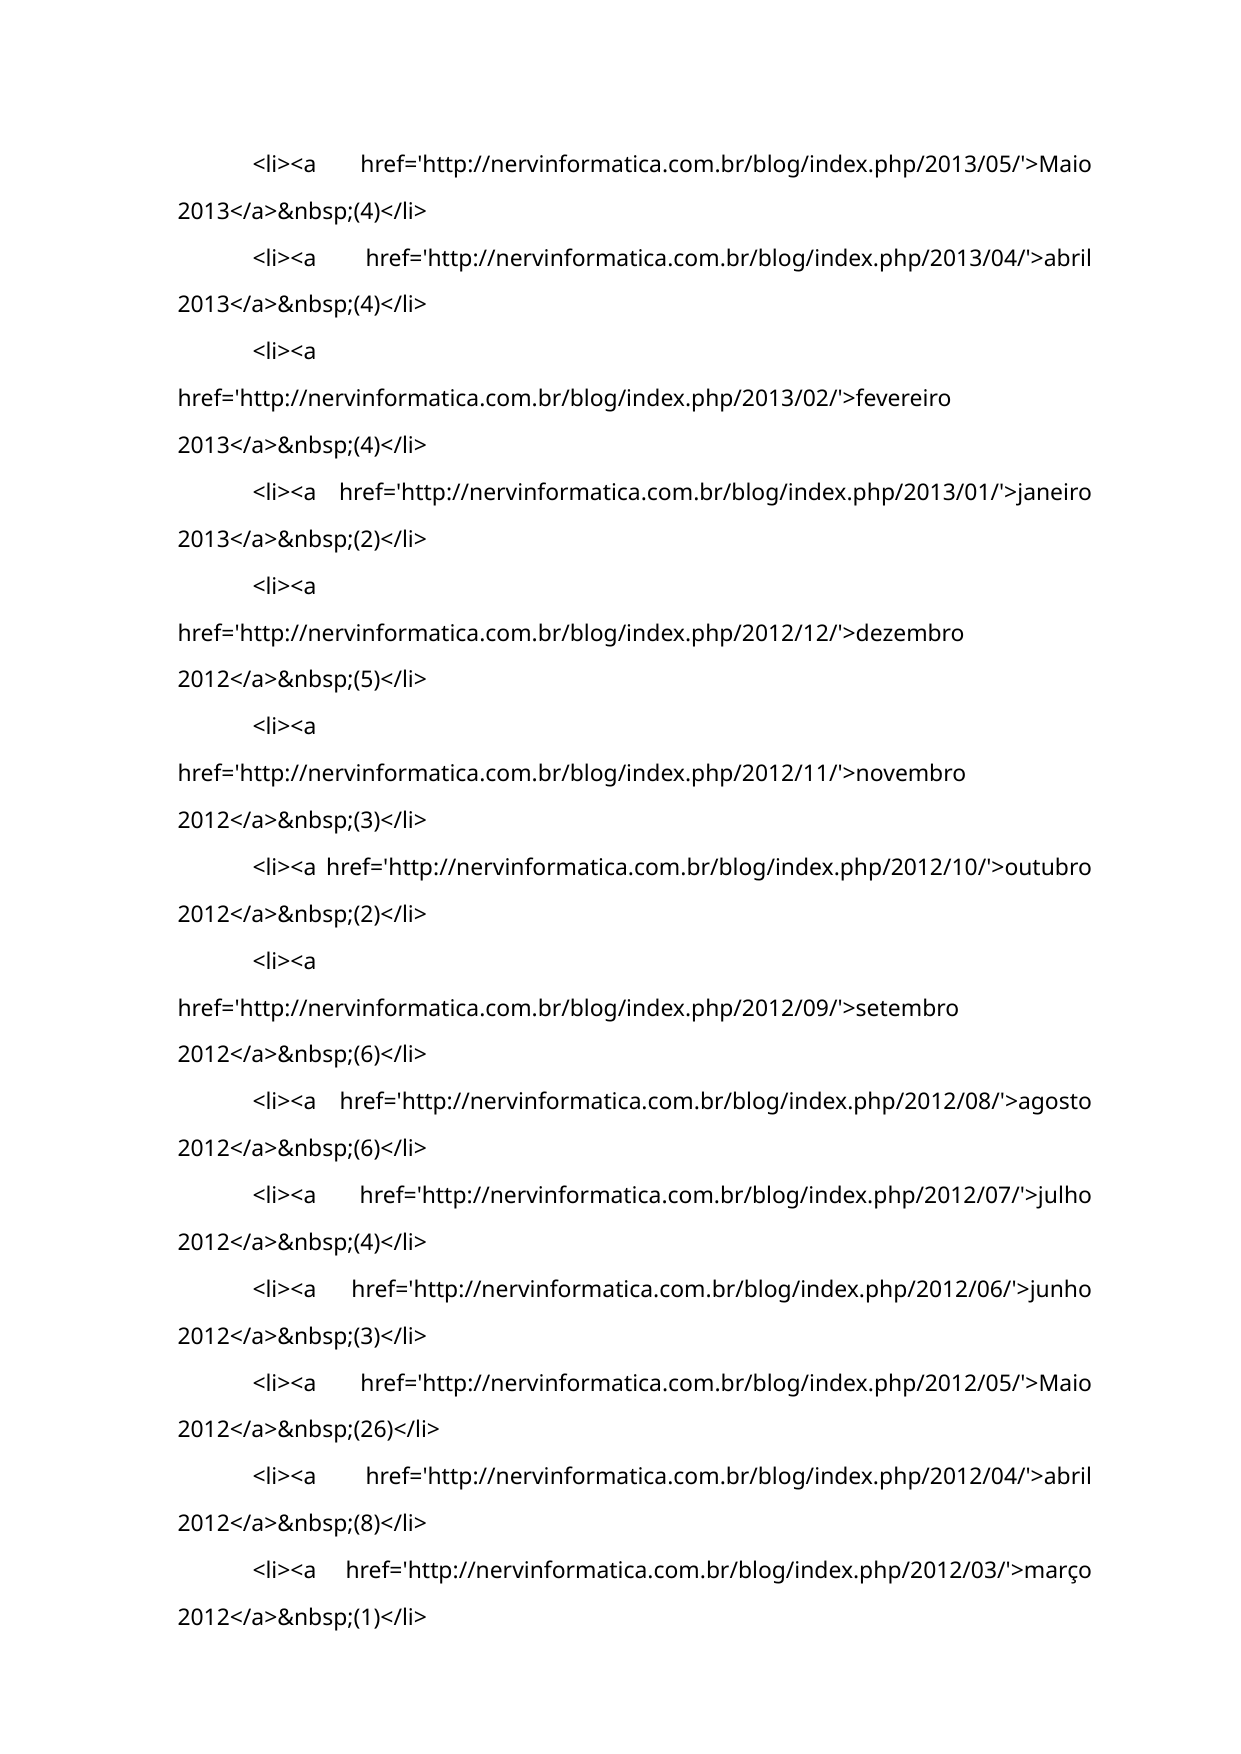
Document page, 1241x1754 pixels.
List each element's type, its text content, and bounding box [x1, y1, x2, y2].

text <li><a href='http://nervinformatica.com.br/blog/index.php/2012/10/'>outubro 2012</a>&nbsp;(2)</li> [177, 851, 1092, 929]
text <li><a href='http://nervinformatica.com.br/blog/index.php/2013/02/'>fevereiro 2013</a>&nbsp;(4)</li> [177, 335, 1092, 460]
text <li><a href='http://nervinformatica.com.br/blog/index.php/2012/08/'>agosto 2012</a>&nbsp;(6)</li> [177, 1085, 1092, 1163]
text <li><a href='http://nervinformatica.com.br/blog/index.php/2012/04/'>abril 2012</a>&nbsp;(8)</li> [177, 1460, 1092, 1538]
text <li><a href='http://nervinformatica.com.br/blog/index.php/2012/05/'>Maio 2012</a>&nbsp;(26)</li> [177, 1366, 1092, 1444]
text <li><a href='http://nervinformatica.com.br/blog/index.php/2012/07/'>julho 2012</a>&nbsp;(4)</li> [177, 1179, 1092, 1257]
text <li><a href='http://nervinformatica.com.br/blog/index.php/2012/09/'>setembro 2012</a>&nbsp;(6)</li> [177, 944, 1092, 1069]
text <li><a href='http://nervinformatica.com.br/blog/index.php/2013/04/'>abril 2013</a>&nbsp;(4)</li> [177, 241, 1092, 319]
text <li><a href='http://nervinformatica.com.br/blog/index.php/2013/01/'>janeiro 2013</a>&nbsp;(2)</li> [177, 476, 1092, 554]
text <li><a href='http://nervinformatica.com.br/blog/index.php/2012/03/'>março 2012</a>&nbsp;(1)</li> [177, 1554, 1092, 1632]
text <li><a href='http://nervinformatica.com.br/blog/index.php/2013/05/'>Maio 2013</a>&nbsp;(4)</li> [177, 148, 1092, 226]
text <li><a href='http://nervinformatica.com.br/blog/index.php/2012/06/'>junho 2012</a>&nbsp;(3)</li> [177, 1273, 1092, 1351]
text <li><a href='http://nervinformatica.com.br/blog/index.php/2012/12/'>dezembro 2012</a>&nbsp;(5)</li> [177, 569, 1092, 694]
text <li><a href='http://nervinformatica.com.br/blog/index.php/2012/11/'>novembro 2012</a>&nbsp;(3)</li> [177, 710, 1092, 835]
